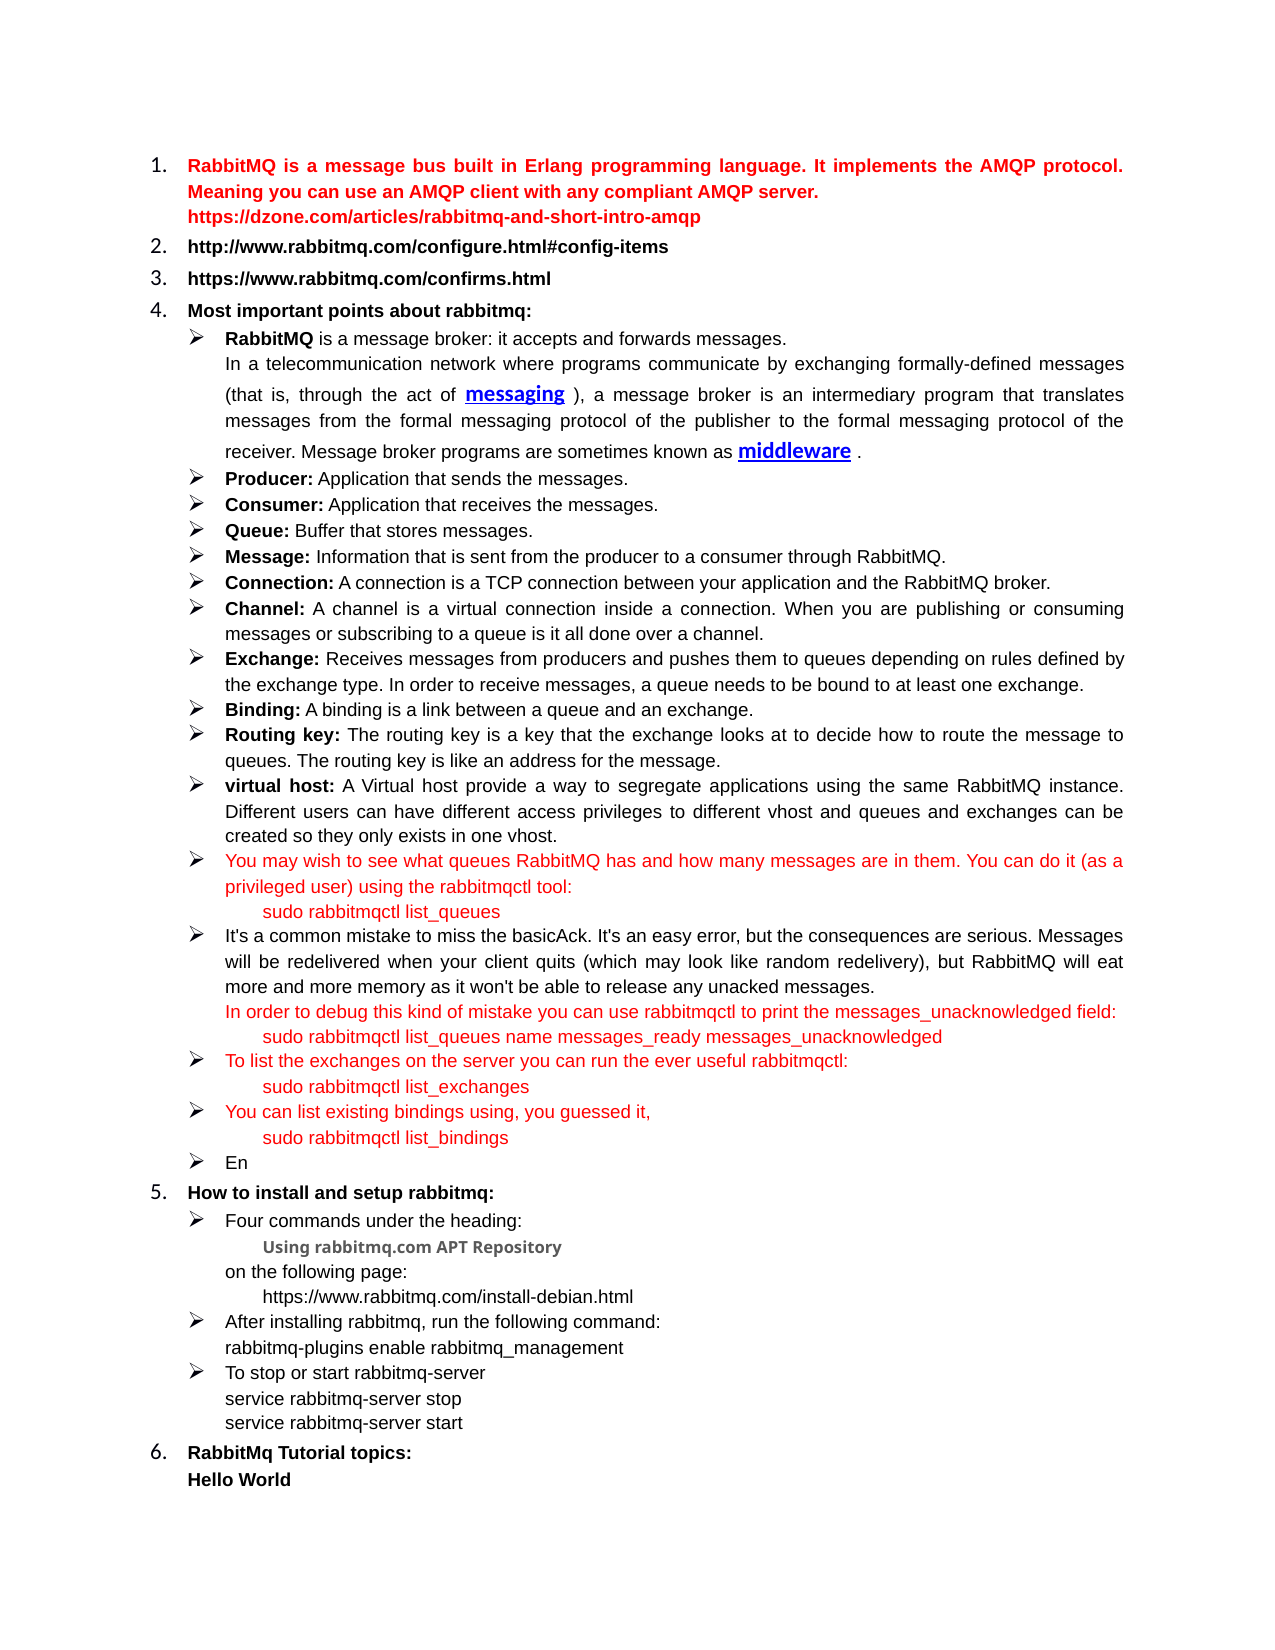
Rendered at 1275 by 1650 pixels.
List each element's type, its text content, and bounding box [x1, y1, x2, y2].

list Routing key: The routing key is a key that the exchange looks at to decide how to route the message to queues. The routing key is like an address for the message. [187, 724, 1125, 771]
list You may wish to see what queues RabbitMQ has and how many messages are in them. You can do it (as a privileged user) using the rabbitmqctl tool: [187, 850, 1125, 897]
list En [187, 1151, 1125, 1174]
list Most important points about rabbitmq: [150, 295, 1125, 323]
list Connection: A connection is a TCP connection between your application and the RabbitMQ broker. [187, 571, 1125, 594]
list http://www.rabbitmq.com/configure.html#config-items [150, 231, 1125, 259]
list sudo rabbitmqctl list_exchanges [225, 1076, 1125, 1098]
list Message: Information that is sent from the producer to a consumer through RabbitMQ. [187, 546, 1125, 568]
list Exchange: Receives messages from producers and pushes them to queues depending on rules defined by the exchange type. In order to receive messages, a queue needs to be bound to at least one exchange. [187, 648, 1125, 695]
list In order to debug this kind of mistake you can use rabbitmqctl to print the messages_unacknowledged field: [187, 1001, 1125, 1022]
list sudo rabbitmqctl list_queues name messages_ready messages_unacknowledged [225, 1025, 1125, 1047]
list https://dzone.com/articles/rabbitmq-and-short-intro-amqp [150, 206, 1125, 228]
list https://www.rabbitmq.com/install-debian.html [225, 1286, 1125, 1308]
list Binding: A binding is a link between a queue and an exchange. [187, 698, 1125, 721]
list After installing rabbitmq, run the following command: [187, 1311, 1125, 1333]
list How to install and setup rabbitmq: [150, 1177, 1125, 1205]
list Consumer: Application that receives the messages. [187, 494, 1125, 516]
list Channel: A channel is a virtual connection inside a connection. When you are publishing or consuming messages or subscribing to a queue is it all done over a channel. [187, 597, 1125, 644]
list sudo rabbitmqctl list_bindings [225, 1127, 1125, 1148]
list Four commands under the heading: [187, 1209, 1125, 1232]
list rabbitmq-plugins enable rabbitmq_management [187, 1337, 1125, 1358]
list https://www.rabbitmq.com/confirms.html [150, 263, 1125, 291]
list It's a common mistake to miss the basicAck. It's an easy error, but the consequences are serious. Messages will be redelivered when your client quits (which may look like random redelivery), but RabbitMQ will eat more and more memory as it won't be able to release any unacked messages. [187, 925, 1125, 997]
list sudo rabbitmqctl list_queues [225, 901, 1125, 922]
list virtual host: A Virtual host provide a way to segregate applications using the same RabbitMQ instance. Different users can have different access privileges to different vhost and queues and exchanges can be created so they only exists in one vhost. [187, 775, 1125, 847]
list on the following page: [187, 1261, 1125, 1283]
list You can list existing bindings using, you guessed it, [187, 1101, 1125, 1123]
list RabbitMQ is a message broker: it accepts and forwards messages. [187, 327, 1125, 350]
list To list the exchanges on the server you can run the ever useful rabbitmqctl: [187, 1050, 1125, 1073]
list Using rabbitmq.com APT Repository [225, 1235, 1125, 1258]
list Hello World [150, 1469, 1125, 1491]
list In a telecommunication network where programs communicate by exchanging formally-defined messages (that is, through the act of messaging ), a message broker is an intermediary program that translates messages from the formal messaging protocol of the publisher to the formal messaging protocol of the receiver. Message broker programs are sometimes known as middleware . [187, 353, 1125, 464]
list Queue: Buffer that stores messages. [187, 520, 1125, 542]
list To stop or start rabbitmq-server [187, 1362, 1125, 1384]
list service rabbitmq-server start [187, 1412, 1125, 1434]
list Producer: Application that sends the messages. [187, 468, 1125, 491]
list service rabbitmq-server stop [187, 1387, 1125, 1409]
list RabbitMq Tutorial topics: [150, 1437, 1125, 1465]
list RabbitMQ is a message bus built in Erlang programming language. It implements the AMQP protocol. Meaning you can use an AMQP client with any compliant AMQP server. [150, 150, 1125, 203]
